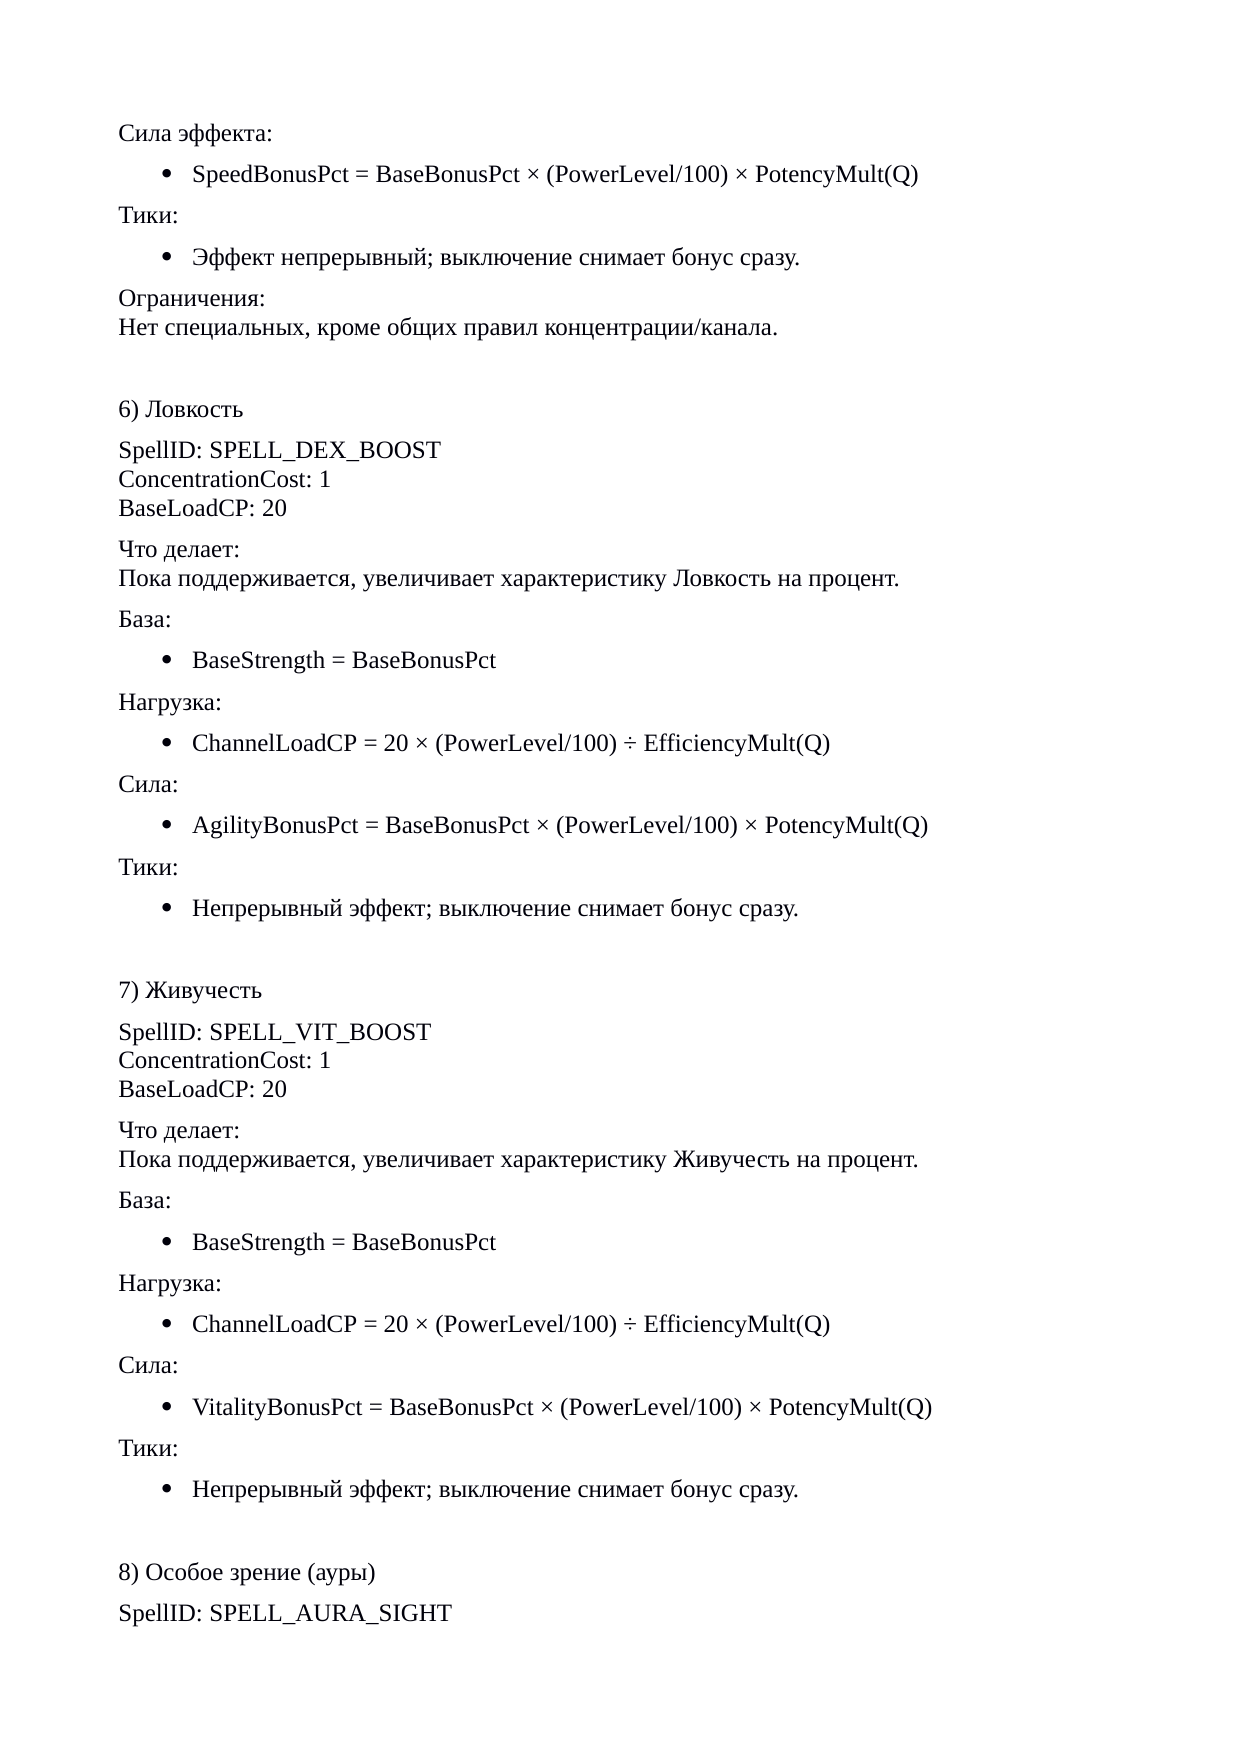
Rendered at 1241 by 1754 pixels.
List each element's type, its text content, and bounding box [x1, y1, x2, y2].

text База: [118, 604, 1122, 633]
text 7) Живучесть [118, 976, 1122, 1004]
list VitalityBonusPct = BaseBonusPct × (PowerLevel/100) × PotencyMult(Q) [162, 1392, 1122, 1421]
list Эффект непрерывный; выключение снимает бонус сразу. [162, 242, 1122, 271]
text Нагрузка: [118, 1268, 1122, 1297]
list ChannelLoadCP = 20 × (PowerLevel/100) ÷ EfficiencyMult(Q) [162, 728, 1122, 757]
text Нагрузка: [118, 687, 1122, 716]
list AgilityBonusPct = BaseBonusPct × (PowerLevel/100) × PotencyMult(Q) [162, 811, 1122, 839]
text SpellID: SPELL_VIT_BOOST ConcentrationCost: 1 BaseLoadCP: 20 [118, 1017, 1122, 1103]
list SpeedBonusPct = BaseBonusPct × (PowerLevel/100) × PotencyMult(Q) [162, 159, 1122, 188]
list Непрерывный эффект; выключение снимает бонус сразу. [162, 893, 1122, 922]
list BaseStrength = BaseBonusPct [162, 1227, 1122, 1256]
text Сила: [118, 769, 1122, 798]
text Сила эффекта: [118, 118, 1122, 147]
list ChannelLoadCP = 20 × (PowerLevel/100) ÷ EfficiencyMult(Q) [162, 1309, 1122, 1338]
text SpellID: SPELL_AURA_SIGHT [118, 1598, 1122, 1627]
text Сила: [118, 1351, 1122, 1379]
text Тики: [118, 1433, 1122, 1462]
text Тики: [118, 201, 1122, 229]
text База: [118, 1186, 1122, 1214]
text 8) Особое зрение (ауры) [118, 1557, 1122, 1586]
text SpellID: SPELL_DEX_BOOST ConcentrationCost: 1 BaseLoadCP: 20 [118, 436, 1122, 522]
list BaseStrength = BaseBonusPct [162, 646, 1122, 674]
text Что делает: Пока поддерживается, увеличивает характеристику Живучесть на процент. [118, 1116, 1122, 1173]
list Непрерывный эффект; выключение снимает бонус сразу. [162, 1474, 1122, 1503]
text Что делает: Пока поддерживается, увеличивает характеристику Ловкость на процент. [118, 534, 1122, 592]
text Тики: [118, 852, 1122, 881]
text Ограничения: Нет специальных, кроме общих правил концентрации/канала. [118, 283, 1122, 341]
text 6) Ловкость [118, 394, 1122, 423]
